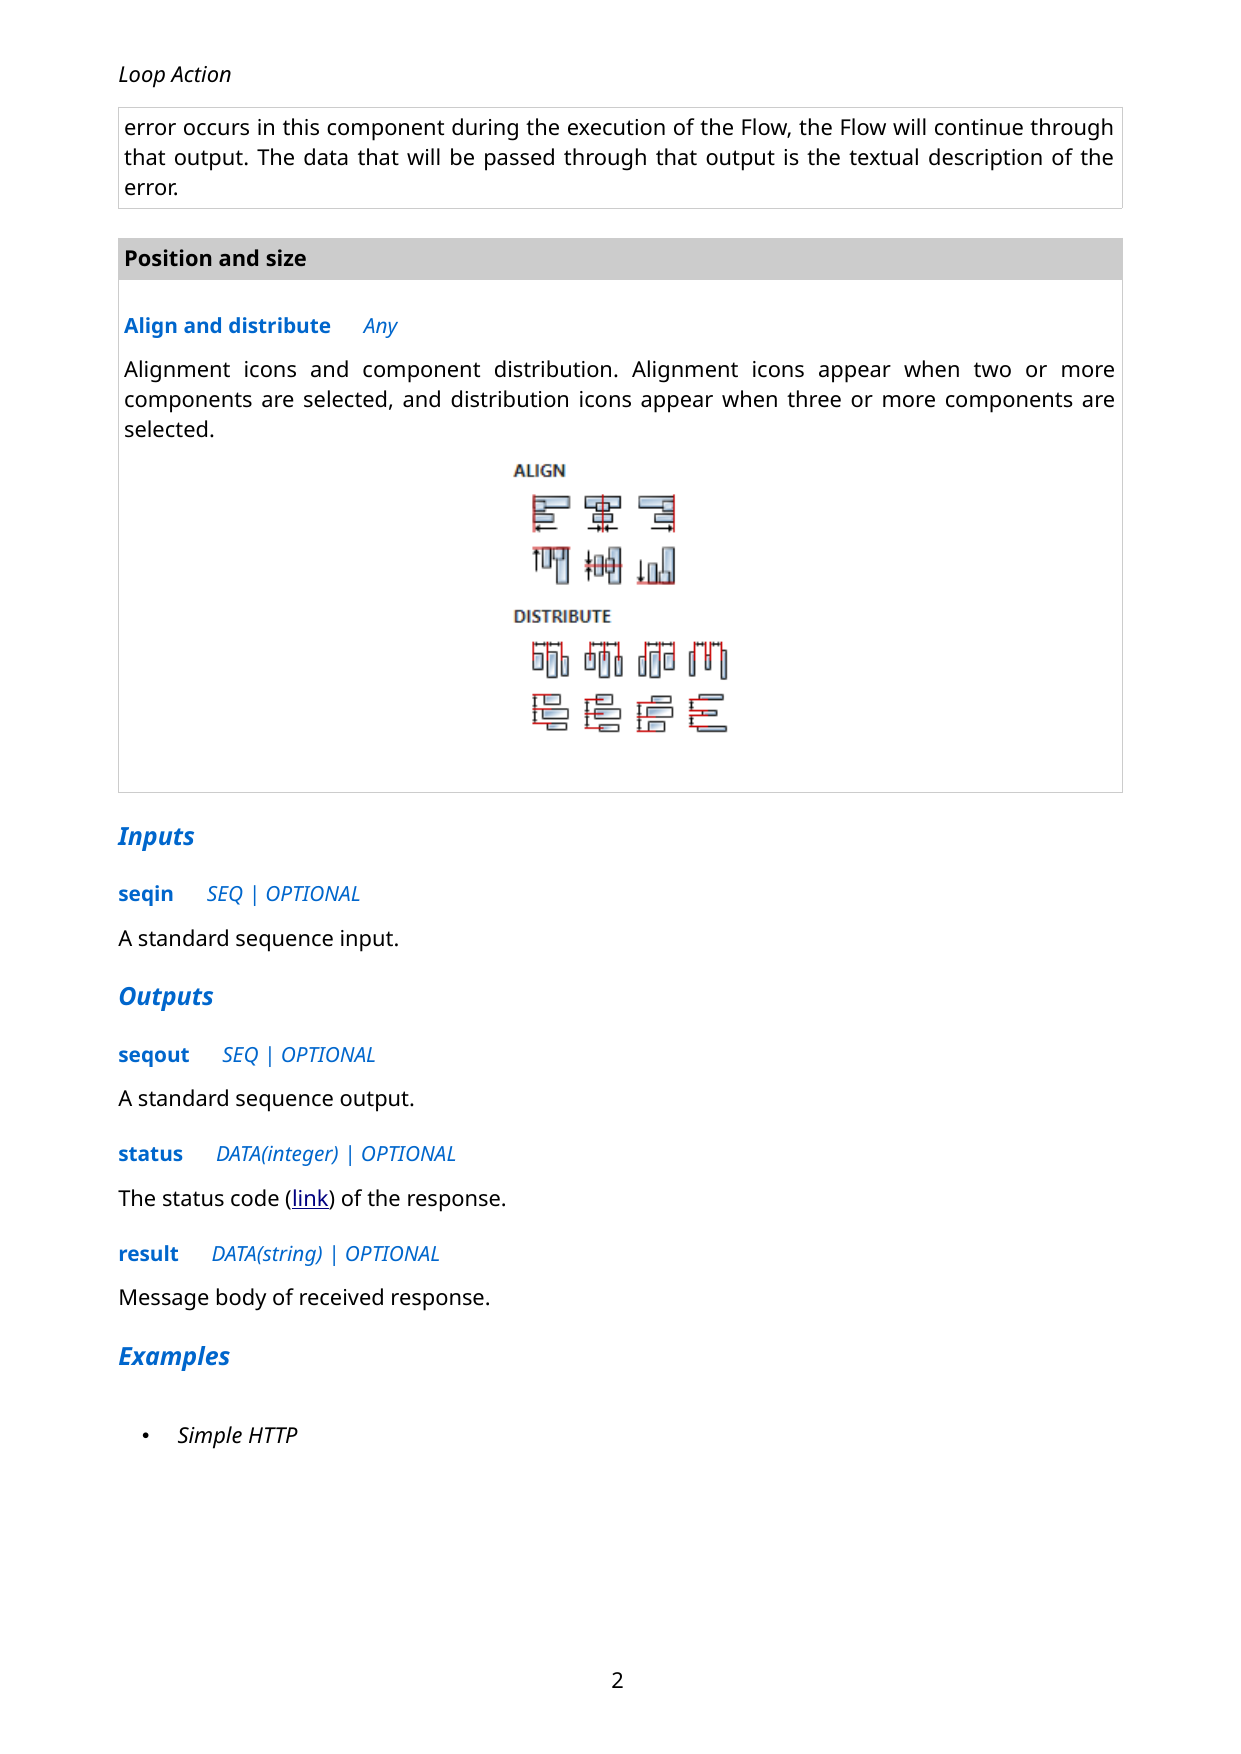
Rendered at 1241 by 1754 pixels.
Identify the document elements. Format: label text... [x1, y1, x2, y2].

table_cell Align and distribute Any Alignment icons and component distribution. Alignment icons appear when two or more components are selected, and distribution icons appear when three or more components are selected. [119, 280, 1122, 792]
text A standard sequence input. [118, 923, 1122, 952]
subtitle Examples [118, 1338, 1122, 1372]
table_cell error occurs in this component during the execution of the Flow, the Flow will continue through that output. The data that will be passed through that output is the textual description of the error. [119, 108, 1122, 207]
subtitle seqout SEQ | OPTIONAL [118, 1040, 1122, 1068]
list Simple HTTP [142, 1420, 1110, 1450]
subtitle Outputs [118, 979, 1122, 1013]
subtitle status DATA(integer) | OPTIONAL [118, 1139, 1122, 1168]
text A standard sequence output. [118, 1083, 1122, 1113]
text The status code (link) of the response. [118, 1182, 1122, 1212]
table_header Position and size [119, 239, 1122, 279]
picture [490, 455, 750, 745]
subtitle Inputs [118, 819, 1122, 853]
subtitle seqin SEQ | OPTIONAL [118, 879, 1122, 908]
subtitle result DATA(string) | OPTIONAL [118, 1239, 1122, 1267]
text Message body of received response. [118, 1282, 1122, 1312]
